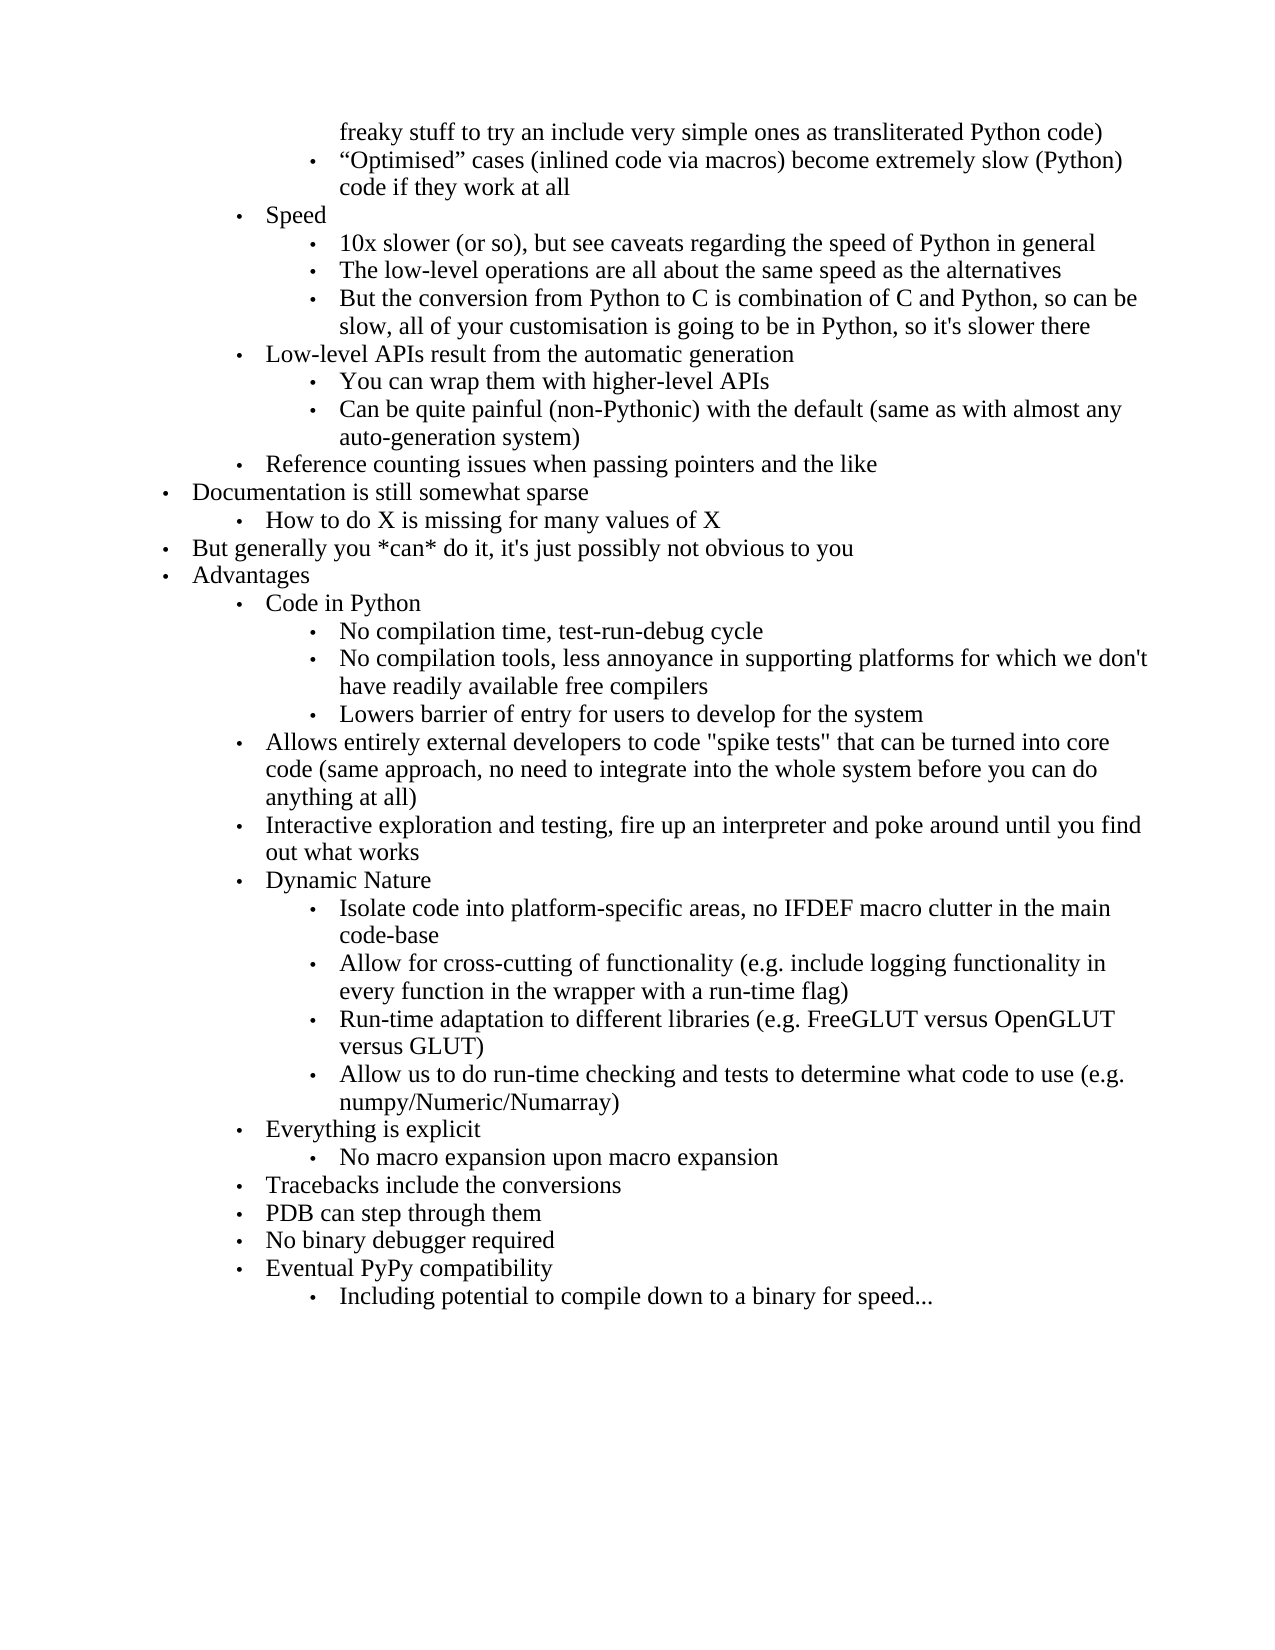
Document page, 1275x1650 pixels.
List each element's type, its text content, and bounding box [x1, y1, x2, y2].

list Tracebacks include the conversions [236, 1171, 1157, 1199]
list But generally you *can* do it, it's just possibly not obvious to you [162, 534, 1157, 561]
list 10x slower (or so), but see caveats regarding the speed of Python in general [309, 229, 1157, 257]
list Everything is explicit [236, 1116, 1157, 1143]
list Allow us to do run-time checking and tests to determine what code to use (e.g. numpy/Numeric/Numarray) [309, 1060, 1157, 1116]
list “Optimised” cases (inlined code via macros) become extremely slow (Python) code if they work at all [309, 146, 1157, 201]
list The low-level operations are all about the same speed as the alternatives [309, 257, 1157, 284]
list PDB can step through them [236, 1199, 1157, 1226]
list Reference counting issues when passing pointers and the like [236, 451, 1157, 478]
list Code in Python [236, 589, 1157, 617]
list How to do X is missing for many values of X [236, 506, 1157, 534]
list Lowers barrier of entry for users to develop for the system [309, 700, 1157, 728]
list Interactive exploration and testing, fire up an interpreter and poke around until you find out what works [236, 811, 1157, 866]
list You can wrap them with higher-level APIs [309, 367, 1157, 395]
list No binary debugger required [236, 1226, 1157, 1254]
list No compilation tools, less annoyance in supporting platforms for which we don't have readily available free compilers [309, 644, 1157, 700]
list freaky stuff to try an include very simple ones as transliterated Python code) [309, 118, 1157, 146]
list Documentation is still somewhat sparse [162, 478, 1157, 506]
list Eventual PyPy compatibility [236, 1254, 1157, 1282]
list Can be quite painful (non-Pythonic) with the default (same as with almost any auto-generation system) [309, 395, 1157, 451]
list Isolate code into platform-specific areas, no IFDEF macro clutter in the main code-base [309, 894, 1157, 949]
list Low-level APIs result from the automatic generation [236, 340, 1157, 367]
list Advantages [162, 561, 1157, 589]
list No macro expansion upon macro expansion [309, 1143, 1157, 1171]
list Run-time adaptation to different libraries (e.g. FreeGLUT versus OpenGLUT versus GLUT) [309, 1005, 1157, 1060]
list Allow for cross-cutting of functionality (e.g. include logging functionality in every function in the wrapper with a run-time flag) [309, 949, 1157, 1005]
list Speed [236, 201, 1157, 229]
list Allows entirely external developers to code "spike tests" that can be turned into core code (same approach, no need to integrate into the whole system before you can do anything at all) [236, 728, 1157, 811]
list No compilation time, test-run-debug cycle [309, 617, 1157, 644]
list Including potential to compile down to a binary for speed... [309, 1282, 1157, 1309]
list But the conversion from Python to C is combination of C and Python, so can be slow, all of your customisation is going to be in Python, so it's slower there [309, 284, 1157, 340]
list Dynamic Nature [236, 866, 1157, 894]
